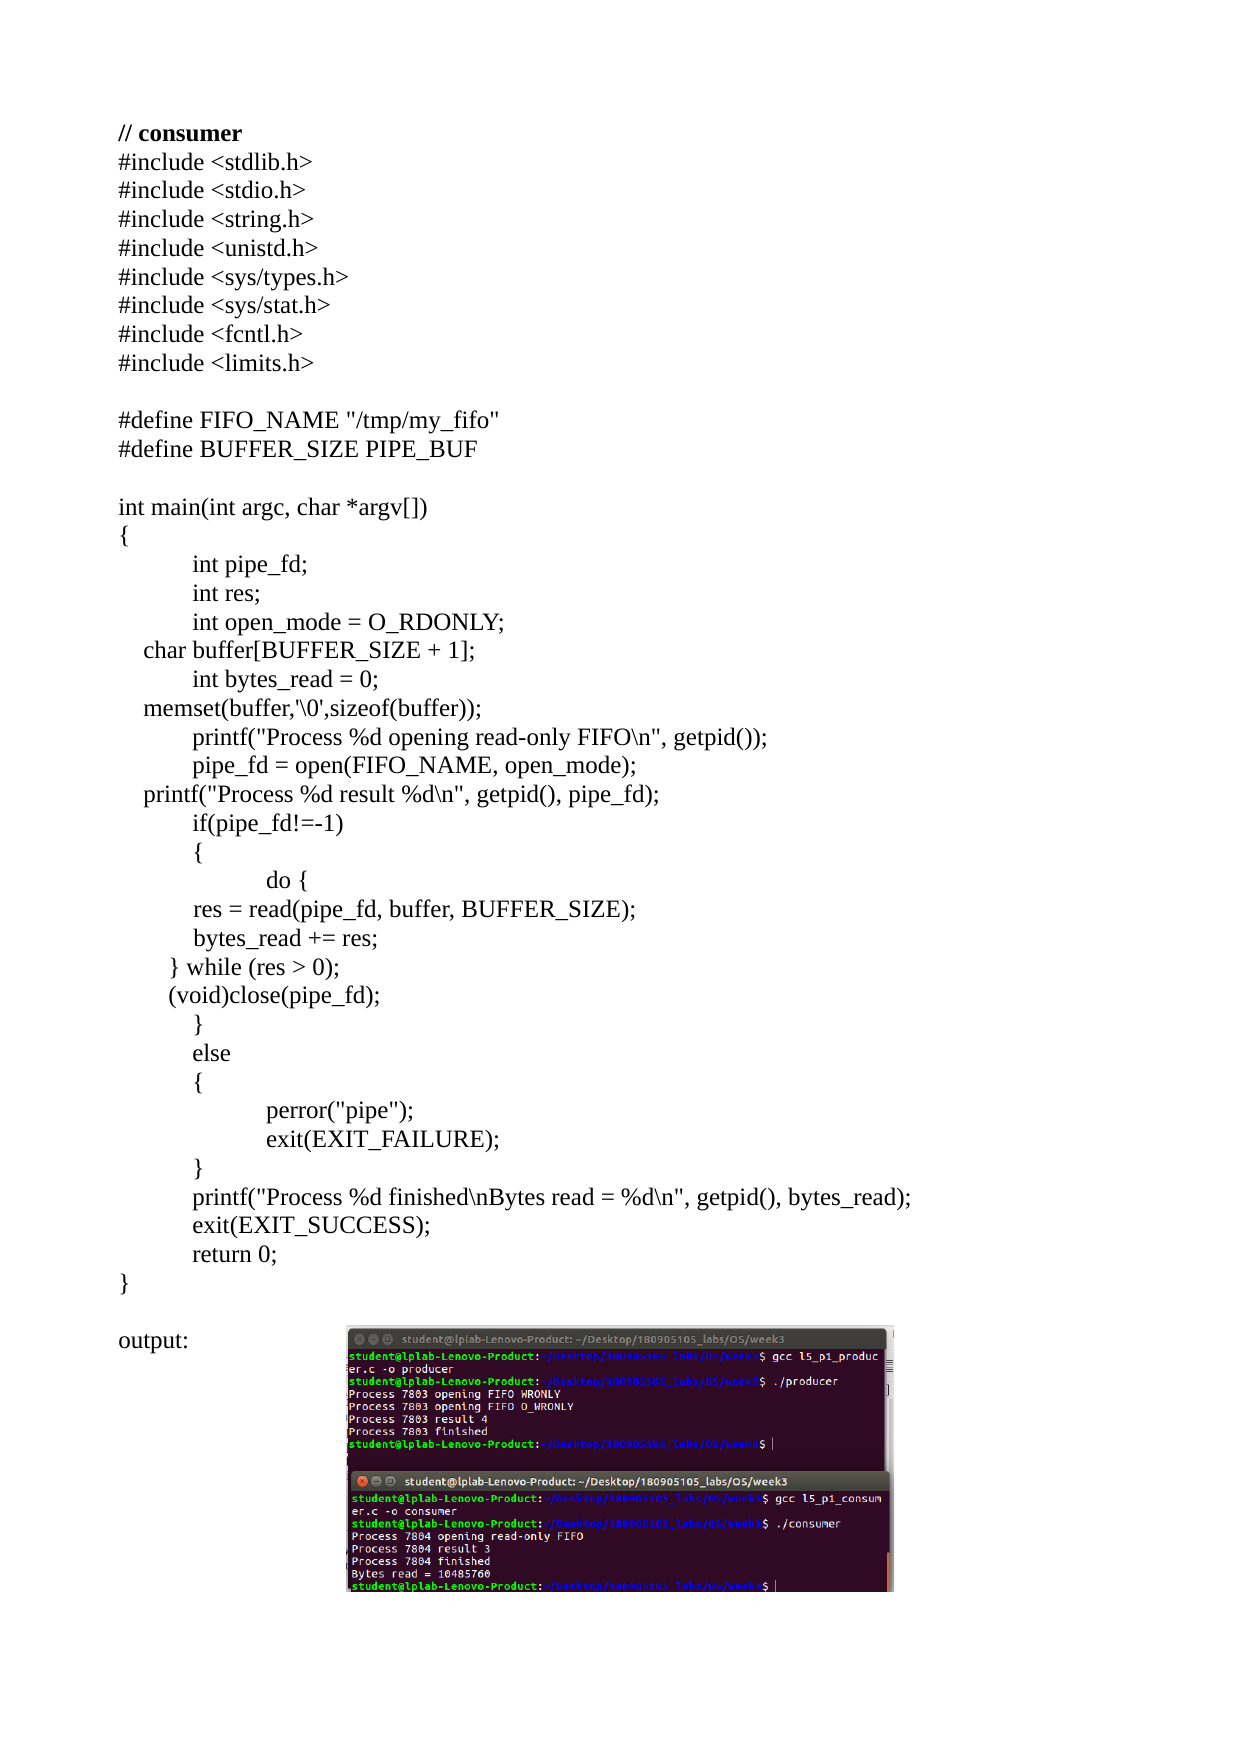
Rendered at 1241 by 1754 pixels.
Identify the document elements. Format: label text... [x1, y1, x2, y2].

text #include <limits.h> [118, 348, 1122, 377]
text (void)close(pipe_fd); [118, 981, 1122, 1009]
text char buffer[BUFFER_SIZE + 1]; [118, 636, 1122, 664]
text printf("Process %d opening read-only FIFO\n", getpid()); [118, 722, 1122, 751]
text } while (res > 0); [118, 952, 1122, 981]
text output: [118, 1326, 346, 1354]
text } [118, 1153, 1122, 1182]
text memset(buffer,'\0',sizeof(buffer)); [118, 693, 1122, 722]
text [895, 1326, 1122, 1354]
text // consumer [118, 118, 1122, 147]
text } [118, 1268, 1122, 1297]
text int pipe_fd; [118, 549, 1122, 578]
text if(pipe_fd!=-1) [118, 808, 1122, 837]
picture [346, 1325, 895, 1592]
text do { [118, 866, 1122, 894]
text #include <unistd.h> [118, 233, 1122, 262]
text { [118, 521, 1122, 549]
text return 0; [118, 1239, 1122, 1268]
text int res; [118, 578, 1122, 607]
text int bytes_read = 0; [118, 664, 1122, 693]
text int open_mode = O_RDONLY; [118, 607, 1122, 636]
text pipe_fd = open(FIFO_NAME, open_mode); [118, 751, 1122, 779]
text int main(int argc, char *argv[]) [118, 492, 1122, 521]
text #include <string.h> [118, 204, 1122, 233]
text res = read(pipe_fd, buffer, BUFFER_SIZE); [118, 894, 1122, 923]
text printf("Process %d result %d\n", getpid(), pipe_fd); [118, 779, 1122, 808]
text { [118, 1067, 1122, 1096]
text perror("pipe"); [118, 1096, 1122, 1124]
text #include <stdlib.h> [118, 147, 1122, 176]
text #define BUFFER_SIZE PIPE_BUF [118, 434, 1122, 463]
text #define FIFO_NAME "/tmp/my_fifo" [118, 406, 1122, 434]
text } [118, 1009, 1122, 1038]
text #include <stdio.h> [118, 176, 1122, 204]
text exit(EXIT_FAILURE); [118, 1124, 1122, 1153]
text bytes_read += res; [118, 923, 1122, 952]
text #include <sys/types.h> [118, 262, 1122, 291]
text else [118, 1038, 1122, 1067]
text exit(EXIT_SUCCESS); [118, 1211, 1122, 1239]
text printf("Process %d finished\nBytes read = %d\n", getpid(), bytes_read); [118, 1182, 1122, 1211]
text #include <sys/stat.h> [118, 291, 1122, 319]
text #include <fcntl.h> [118, 319, 1122, 348]
text { [118, 837, 1122, 866]
